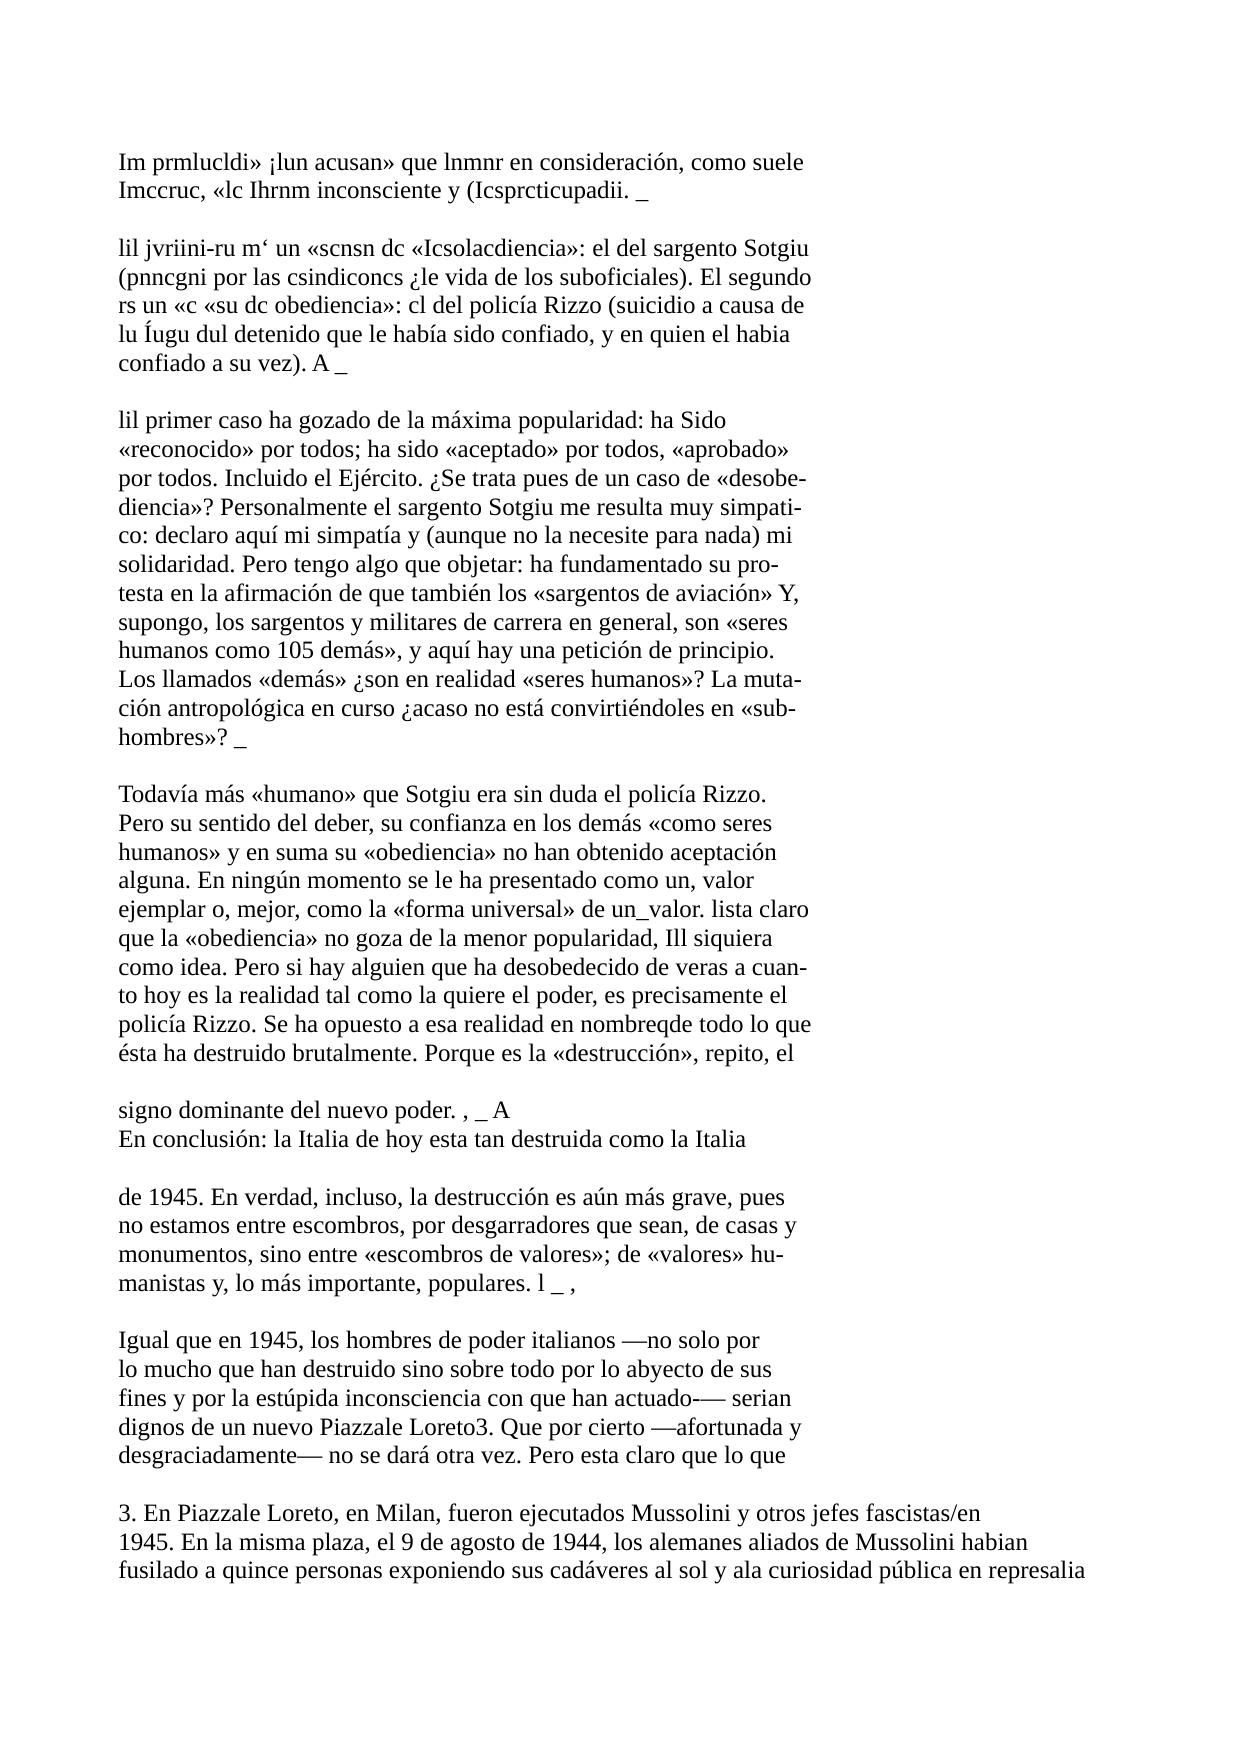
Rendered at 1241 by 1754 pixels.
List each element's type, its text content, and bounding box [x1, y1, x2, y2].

text Im prmlucldi» ¡lun acusan» que lnmnr en consideración, como suele [118, 147, 1122, 176]
text rs un «c «su dc obediencia»: cl del policía Rizzo (suicidio a causa de [118, 291, 1122, 319]
text Los llamados «demás» ¿son en realidad «seres humanos»? La muta- [118, 664, 1122, 693]
text policía Rizzo. Se ha opuesto a esa realidad en nombreqde todo lo que [118, 1009, 1122, 1038]
text por todos. Incluido el Ejército. ¿Se trata pues de un caso de «desobe- [118, 463, 1122, 492]
text co: declaro aquí mi simpatía y (aunque no la necesite para nada) mi [118, 521, 1122, 549]
text (pnncgni por las csindiconcs ¿le vida de los suboficiales). El segundo [118, 262, 1122, 291]
text lil primer caso ha gozado de la máxima popularidad: ha Sido [118, 406, 1122, 434]
text desgraciadamente— no se dará otra vez. Pero esta claro que lo que [118, 1441, 1122, 1469]
text signo dominante del nuevo poder. , _ A [118, 1096, 1122, 1124]
text solidaridad. Pero tengo algo que objetar: ha fundamentado su pro- [118, 549, 1122, 578]
text Imccruc, «lc Ihrnm inconsciente y (Icsprcticupadii. _ [118, 176, 1122, 204]
text testa en la afirmación de que también los «sargentos de aviación» Y, [118, 578, 1122, 607]
text monumentos, sino entre «escombros de valores»; de «valores» hu- [118, 1239, 1122, 1268]
text lil jvriini-ru m‘ un «scnsn dc «Icsolacdiencia»: el del sargento Sotgiu [118, 233, 1122, 262]
text fusilado a quince personas exponiendo sus cadáveres al sol y ala curiosidad pública en represalia [118, 1556, 1122, 1584]
text ción antropológica en curso ¿acaso no está convirtiéndoles en «sub- [118, 693, 1122, 722]
text 1945. En la misma plaza, el 9 de agosto de 1944, los alemanes aliados de Mussolini habian [118, 1527, 1122, 1556]
text que la «obediencia» no goza de la menor popularidad, Ill siquiera [118, 923, 1122, 952]
text alguna. En ningún momento se le ha presentado como un, valor [118, 866, 1122, 894]
text fines y por la estúpida inconsciencia con que han actuado-— serian [118, 1383, 1122, 1412]
text humanos como 105 demás», y aquí hay una petición de principio. [118, 636, 1122, 664]
text como idea. Pero si hay alguien que ha desobedecido de veras a cuan- [118, 952, 1122, 981]
text diencia»? Personalmente el sargento Sotgiu me resulta muy simpati- [118, 492, 1122, 521]
text confiado a su vez). A _ [118, 348, 1122, 377]
text manistas y, lo más importante, populares. l _ , [118, 1268, 1122, 1297]
text no estamos entre escombros, por desgarradores que sean, de casas y [118, 1211, 1122, 1239]
text dignos de un nuevo Piazzale Loreto3. Que por cierto —afortunada y [118, 1412, 1122, 1441]
text Pero su sentido del deber, su confianza en los demás «como seres [118, 808, 1122, 837]
text 3. En Piazzale Loreto, en Milan, fueron ejecutados Mussolini y otros jefes fascistas/en [118, 1498, 1122, 1527]
text En conclusión: la Italia de hoy esta tan destruida como la Italia [118, 1124, 1122, 1153]
text to hoy es la realidad tal como la quiere el poder, es precisamente el [118, 981, 1122, 1009]
text ejemplar o, mejor, como la «forma universal» de un_valor. lista claro [118, 894, 1122, 923]
text supongo, los sargentos y militares de carrera en general, son «seres [118, 607, 1122, 636]
text lu Íugu dul detenido que le había sido confiado, y en quien el habia [118, 319, 1122, 348]
text humanos» y en suma su «obediencia» no han obtenido aceptación [118, 837, 1122, 866]
text de 1945. En verdad, incluso, la destrucción es aún más grave, pues [118, 1182, 1122, 1211]
text Todavía más «humano» que Sotgiu era sin duda el policía Rizzo. [118, 779, 1122, 808]
text Igual que en 1945, los hombres de poder italianos —no solo por [118, 1326, 1122, 1354]
text lo mucho que han destruido sino sobre todo por lo abyecto de sus [118, 1354, 1122, 1383]
text ésta ha destruido brutalmente. Porque es la «destrucción», repito, el [118, 1038, 1122, 1067]
text hombres»? _ [118, 722, 1122, 751]
text «reconocido» por todos; ha sido «aceptado» por todos, «aprobado» [118, 434, 1122, 463]
